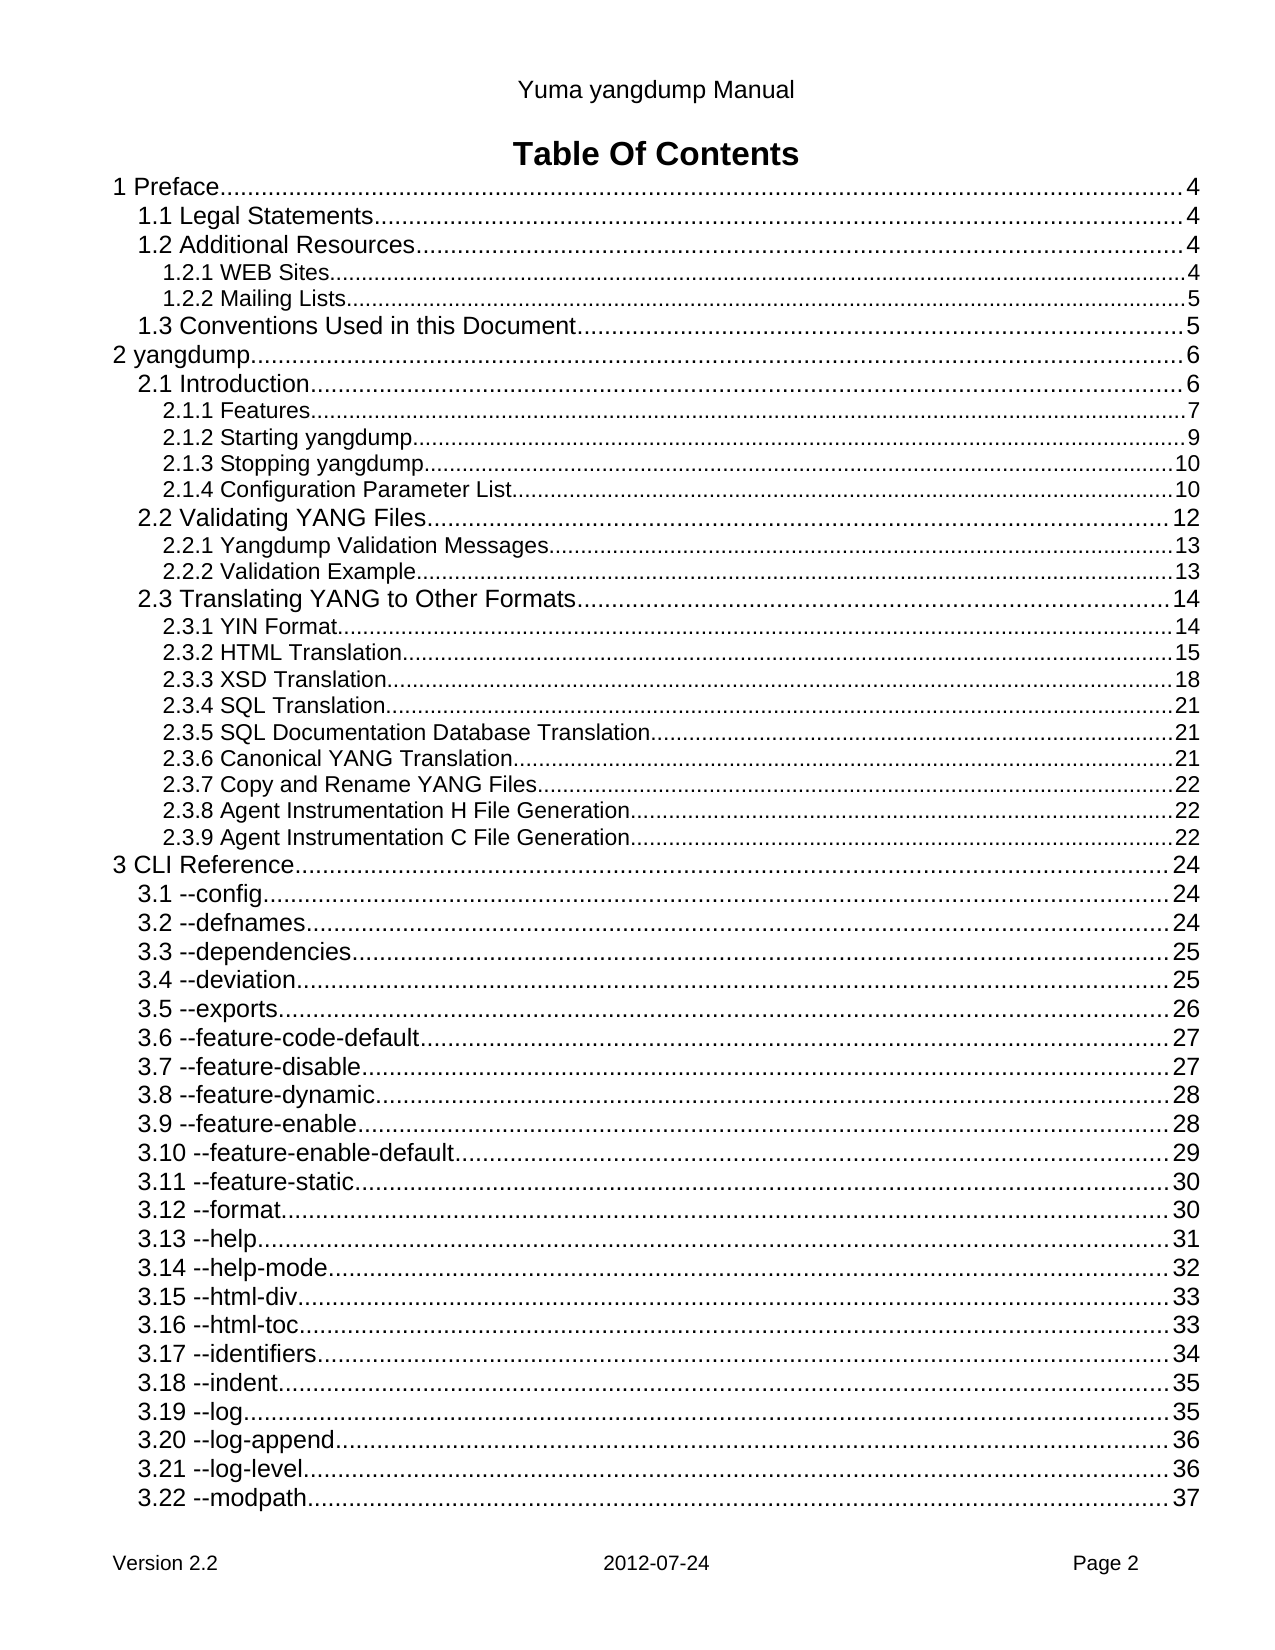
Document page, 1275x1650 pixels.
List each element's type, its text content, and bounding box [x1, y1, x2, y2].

text 2.1.3 Stopping yangdump 10 [162, 450, 1200, 476]
text 2.1.2 Starting yangdump 9 [162, 424, 1200, 450]
text 3.16 --html-toc 33 [137, 1310, 1200, 1339]
text 2.1 Introduction 6 [137, 369, 1200, 397]
text 2.3.4 SQL Translation 21 [162, 692, 1200, 718]
text 3.7 --feature-disable 27 [137, 1051, 1200, 1080]
text 3.11 --feature-static 30 [137, 1166, 1200, 1195]
text 3.5 --exports 26 [137, 994, 1200, 1023]
text 2.3.5 SQL Documentation Database Translation 21 [162, 718, 1200, 745]
text 3.12 --format 30 [137, 1195, 1200, 1224]
text 2 yangdump 6 [112, 340, 1200, 369]
text 2.3.3 XSD Translation 18 [162, 666, 1200, 692]
text 1.1 Legal Statements 4 [137, 201, 1200, 230]
text 1 Preface 4 [112, 172, 1200, 201]
text 2.3.8 Agent Instrumentation H File Generation 22 [162, 797, 1200, 824]
text 1.3 Conventions Used in this Document 5 [137, 311, 1200, 340]
text 2.2.1 Yangdump Validation Messages 13 [162, 532, 1200, 558]
text 2.3.2 HTML Translation 15 [162, 639, 1200, 666]
text 3.1 --config 24 [137, 879, 1200, 908]
text 3.19 --log 35 [137, 1396, 1200, 1425]
text 3.17 --identifiers 34 [137, 1339, 1200, 1368]
text 1.2.1 WEB Sites 4 [162, 258, 1200, 285]
text 2.3.1 YIN Format 14 [162, 613, 1200, 639]
text 3.18 --indent 35 [137, 1368, 1200, 1396]
text 2.2.2 Validation Example 13 [162, 558, 1200, 584]
text 2.3 Translating YANG to Other Formats 14 [137, 584, 1200, 613]
text 2.1.1 Features 7 [162, 397, 1200, 424]
text 3.2 --defnames 24 [137, 908, 1200, 936]
text 2.3.9 Agent Instrumentation C File Generation 22 [162, 824, 1200, 850]
text 3 CLI Reference 24 [112, 850, 1200, 879]
text 3.3 --dependencies 25 [137, 936, 1200, 965]
text 3.6 --feature-code-default 27 [137, 1023, 1200, 1051]
text 3.21 --log-level 36 [137, 1454, 1200, 1483]
text 1.2 Additional Resources 4 [137, 230, 1200, 258]
text 3.10 --feature-enable-default 29 [137, 1138, 1200, 1166]
text 3.14 --help-mode 32 [137, 1253, 1200, 1281]
text 3.8 --feature-dynamic 28 [137, 1080, 1200, 1109]
text 2.1.4 Configuration Parameter List 10 [162, 476, 1200, 503]
text 2.2 Validating YANG Files 12 [137, 503, 1200, 532]
text 2.3.7 Copy and Rename YANG Files 22 [162, 771, 1200, 797]
text 2.3.6 Canonical YANG Translation 21 [162, 745, 1200, 771]
text 3.9 --feature-enable 28 [137, 1109, 1200, 1138]
subtitle Table Of Contents [112, 134, 1200, 172]
text 3.4 --deviation 25 [137, 965, 1200, 994]
text 3.20 --log-append 36 [137, 1425, 1200, 1454]
text 3.13 --help 31 [137, 1224, 1200, 1253]
text 1.2.2 Mailing Lists 5 [162, 285, 1200, 311]
text 3.15 --html-div 33 [137, 1281, 1200, 1310]
text 3.22 --modpath 37 [137, 1483, 1200, 1511]
